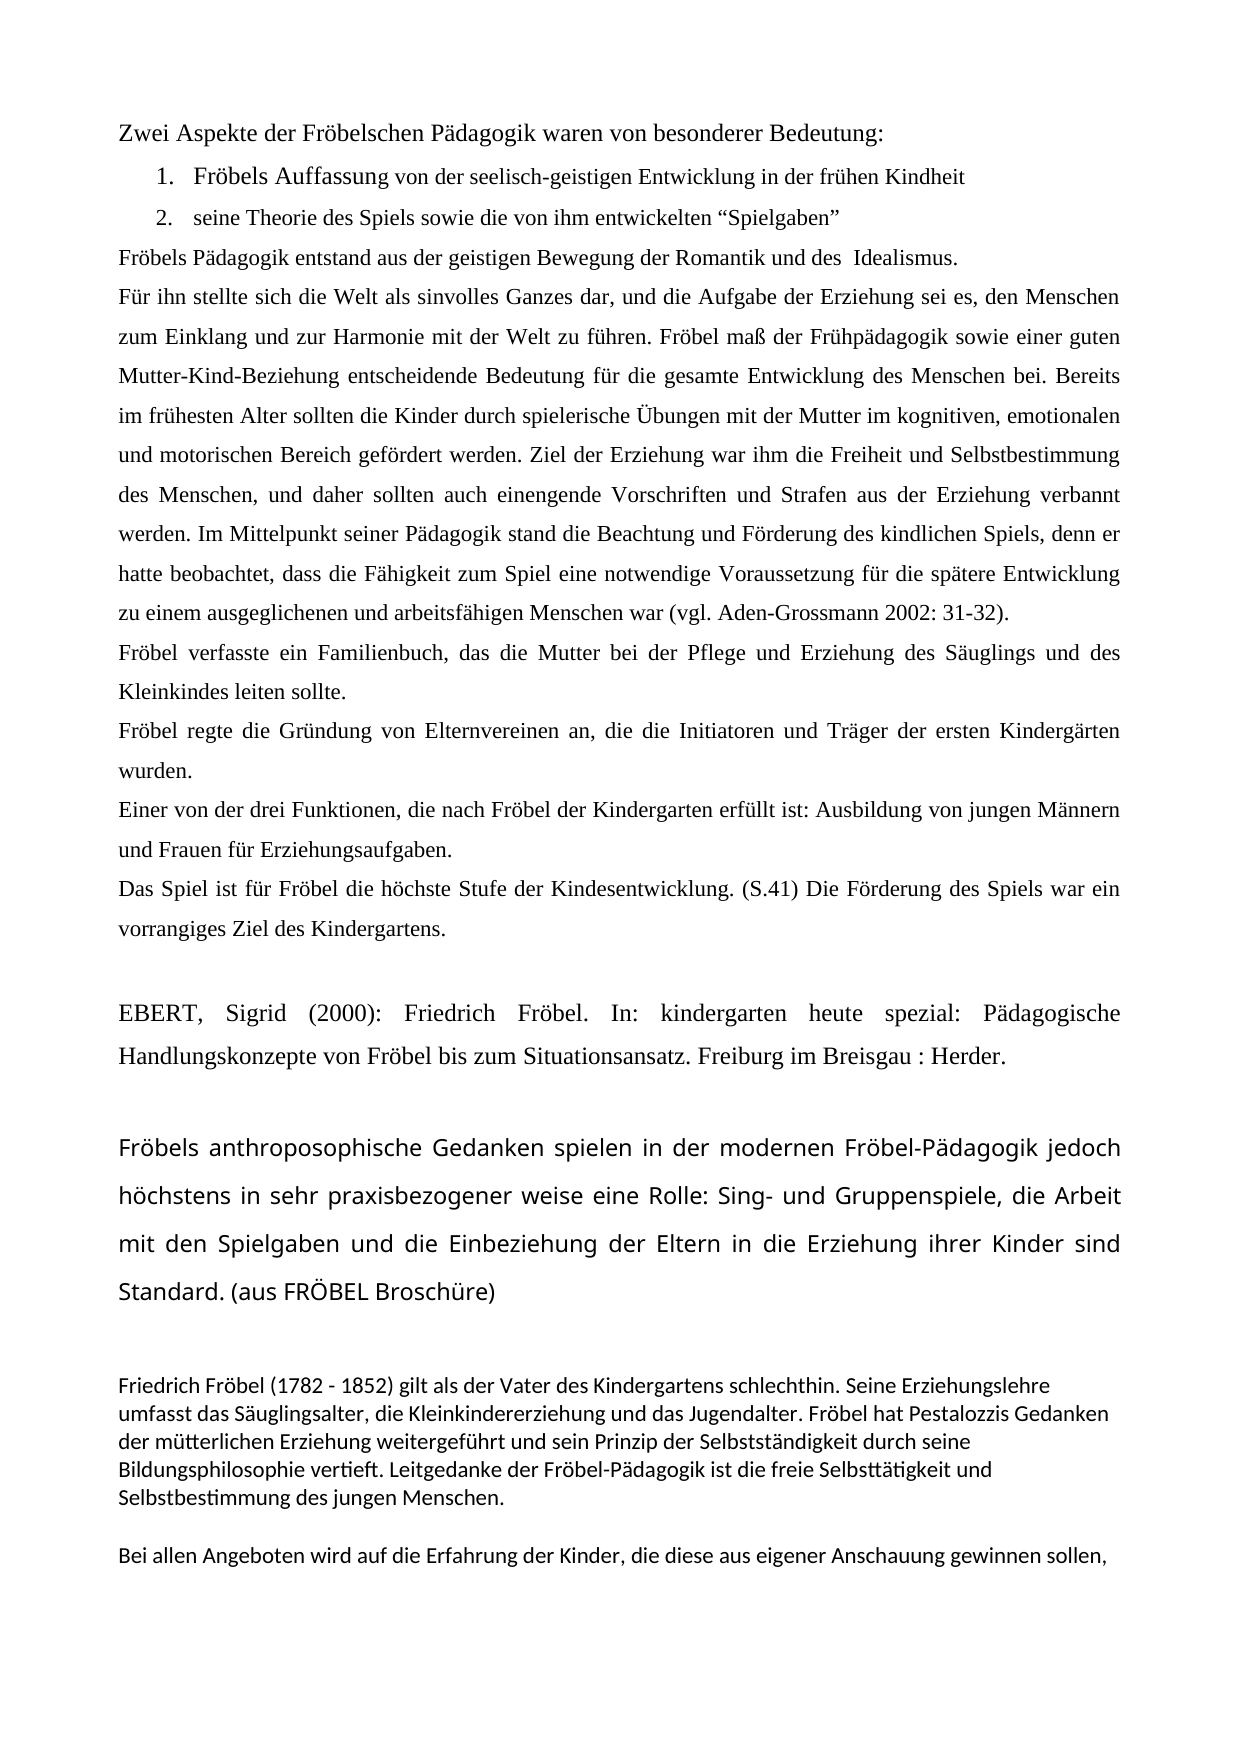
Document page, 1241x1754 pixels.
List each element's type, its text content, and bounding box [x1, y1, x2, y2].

text Fröbel verfasste ein Familienbuch, das die Mutter bei der Pflege und Erziehung des Säuglings und des Kleinkindes leiten sollte. [118, 639, 1122, 704]
text Fröbel regte die Gründung von Elternvereinen an, die die Initiatoren und Träger der ersten Kindergärten wurden. [118, 718, 1122, 783]
text Friedrich Fröbel (1782 - 1852) gilt als der Vater des Kindergartens schlechthin. Seine Erziehungslehre umfasst das Säuglingsalter, die Kleinkindererziehung und das Jugendalter. Fröbel hat Pestalozzis Gedanken der mütterlichen Erziehung weitergeführt und sein Prinzip der Selbstständigkeit durch seine Bildungsphilosophie vertieft. Leitgedanke der Fröbel-Pädagogik ist die freie Selbsttätigkeit und Selbstbestimmung des jungen Menschen. [118, 1371, 1122, 1511]
text Für ihn stellte sich die Welt als sinvolles Ganzes dar, und die Aufgabe der Erziehung sei es, den Menschen zum Einklang und zur Harmonie mit der Welt zu führen. Fröbel maß der Frühpädagogik sowie einer guten Mutter-Kind-Beziehung entscheidende Bedeutung für die gesamte Entwicklung des Menschen bei. Bereits im frühesten Alter sollten die Kinder durch spielerische Übungen mit der Mutter im kognitiven, emotionalen und motorischen Bereich gefördert werden. Ziel der Erziehung war ihm die Freiheit und Selbstbestimmung des Menschen, und daher sollten auch einengende Vorschriften und Strafen aus der Erziehung verbannt werden. Im Mittelpunkt seiner Pädagogik stand die Beachtung und Förderung des kindlichen Spiels, denn er hatte beobachtet, dass die Fähigkeit zum Spiel eine notwendige Voraussetzung für die spätere Entwicklung zu einem ausgeglichenen und arbeitsfähigen Menschen war (vgl. Aden-Grossmann 2002: 31-32). [118, 283, 1122, 626]
text EBERT, Sigrid (2000): Friedrich Fröbel. In: kindergarten heute spezial: Pädagogische Handlungskonzepte von Fröbel bis zum Situationsansatz. Freiburg im Breisgau : Herder. [118, 998, 1122, 1069]
text Einer von der drei Funktionen, die nach Fröbel der Kindergarten erfüllt ist: Ausbildung von jungen Männern und Frauen für Erziehungsaufgaben. [118, 797, 1122, 862]
text Fröbels Pädagogik entstand aus der geistigen Bewegung der Romantik und des Idealismus. [118, 244, 1122, 270]
list Fröbels Auffassung von der seelisch-geistigen Entwicklung in der frühen Kindheit [156, 161, 1122, 190]
text Zwei Aspekte der Fröbelschen Pädagogik waren von besonderer Bedeutung: [118, 118, 1122, 147]
text Das Spiel ist für Fröbel die höchste Stufe der Kindesentwicklung. (S.41) Die Förderung des Spiels war ein vorrangiges Ziel des Kindergartens. [118, 876, 1122, 941]
list seine Theorie des Spiels sowie die von ihm entwickelten “Spielgaben” [156, 204, 1122, 231]
text Fröbels anthroposophische Gedanken spielen in der modernen Fröbel-Pädagogik jedoch höchstens in sehr praxisbezogener weise eine Rolle: Sing- und Gruppenspiele, die Arbeit mit den Spielgaben und die Einbeziehung der Eltern in die Erziehung ihrer Kinder sind Standard. (aus FRÖBEL Broschüre) [118, 1132, 1122, 1307]
text Bei allen Angeboten wird auf die Erfahrung der Kinder, die diese aus eigener Anschauung gewinnen sollen, [118, 1541, 1122, 1569]
